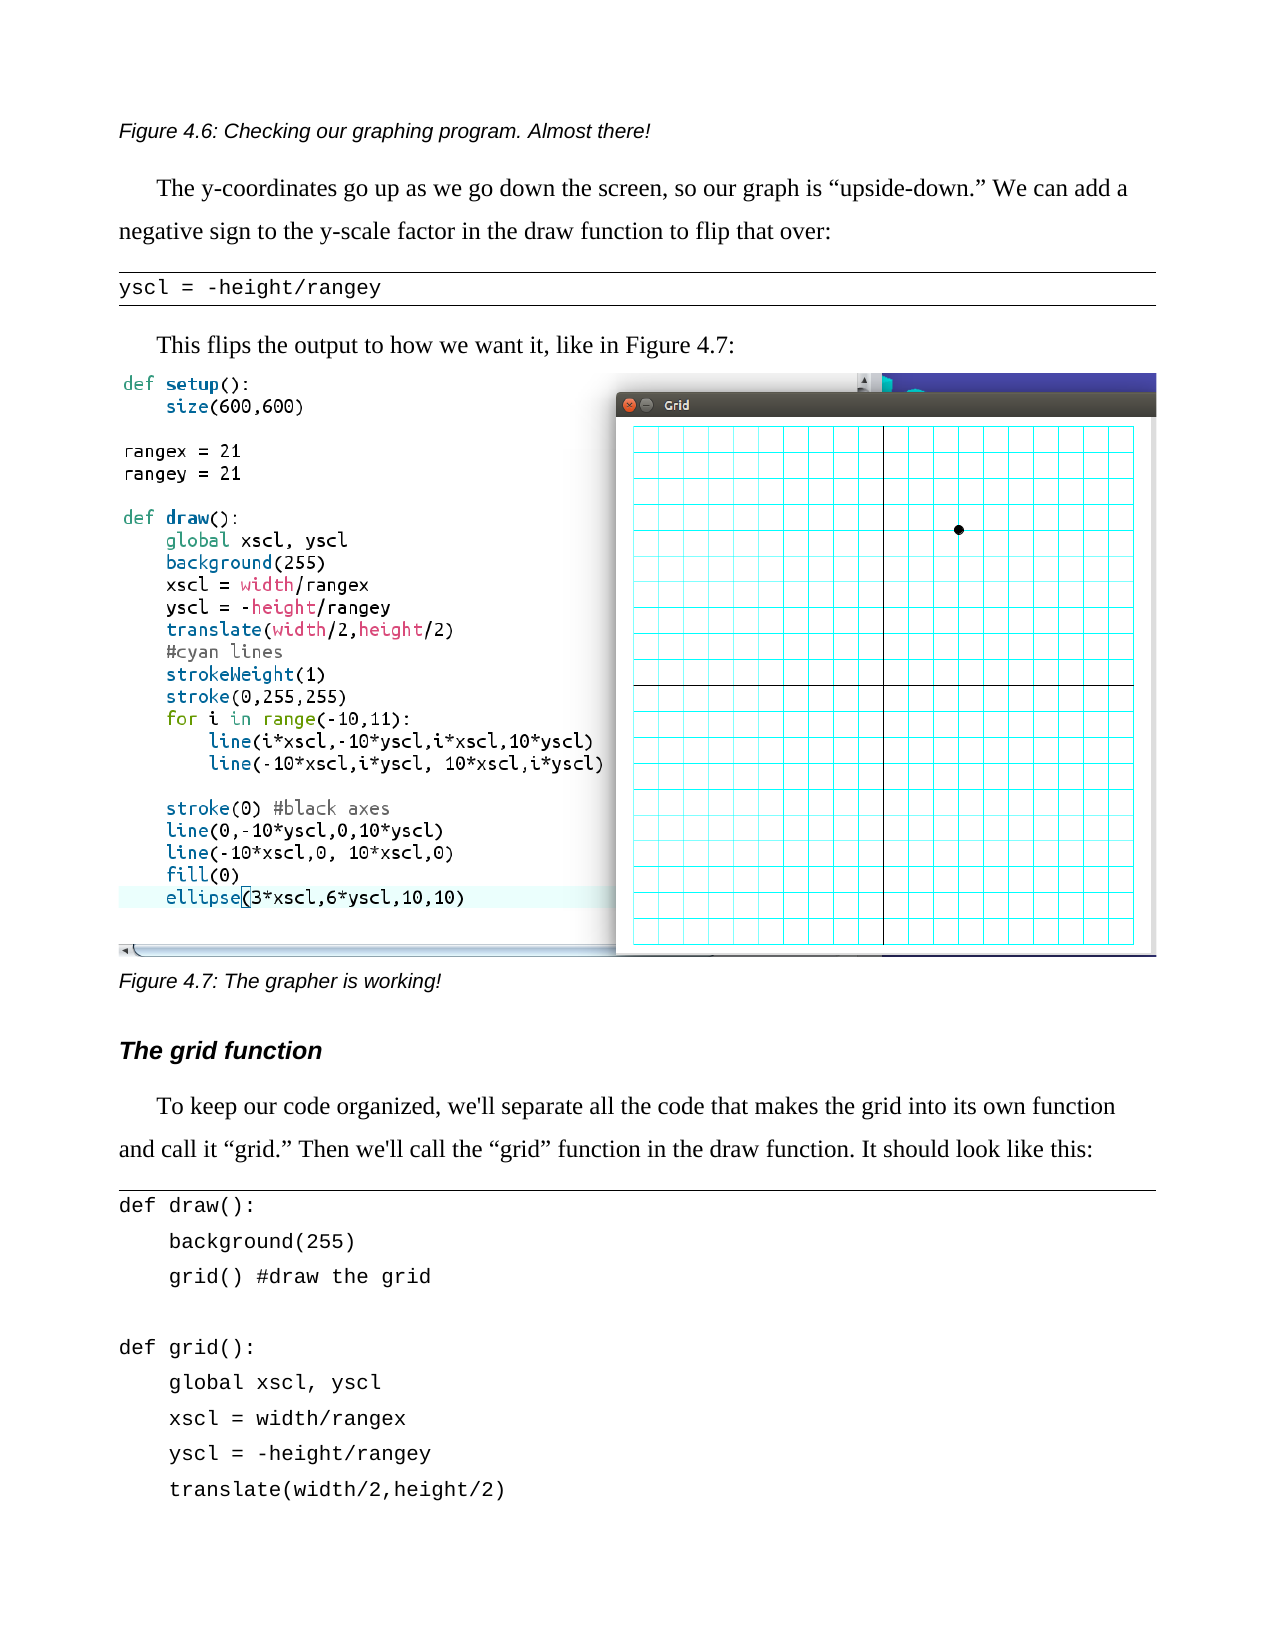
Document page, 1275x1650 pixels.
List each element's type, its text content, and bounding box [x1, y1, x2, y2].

text To keep our code organized, we'll separate all the code that makes the grid into its own function and call it “grid.” Then we'll call the “grid” function in the draw function. It should look like this: [118, 1091, 1156, 1163]
text def draw(): [118, 1191, 1156, 1219]
text Figure 4.7: The grapher is working! [118, 957, 1156, 992]
text yscl = -height/rangey [118, 1443, 1156, 1467]
text global xscl, yscl [118, 1372, 1156, 1396]
text def grid(): [118, 1337, 1156, 1361]
text grid() #draw the grid [118, 1266, 1156, 1290]
text Figure 4.6: Checking our graphing program. Almost there! [118, 118, 1156, 142]
text The grid function [118, 1036, 1156, 1064]
text The y-coordinates go up as we go down the screen, so our graph is “upside-down.” We can add a negative sign to the y-scale factor in the draw function to flip that over: [118, 173, 1156, 245]
text yscl = -height/rangey [118, 273, 1156, 306]
text background(255) [118, 1231, 1156, 1254]
text This flips the output to how we want it, like in Figure 4.7: [118, 330, 1156, 359]
text translate(width/2,height/2) [118, 1479, 1156, 1502]
picture [118, 373, 1157, 957]
text xscl = width/rangex [118, 1408, 1156, 1431]
